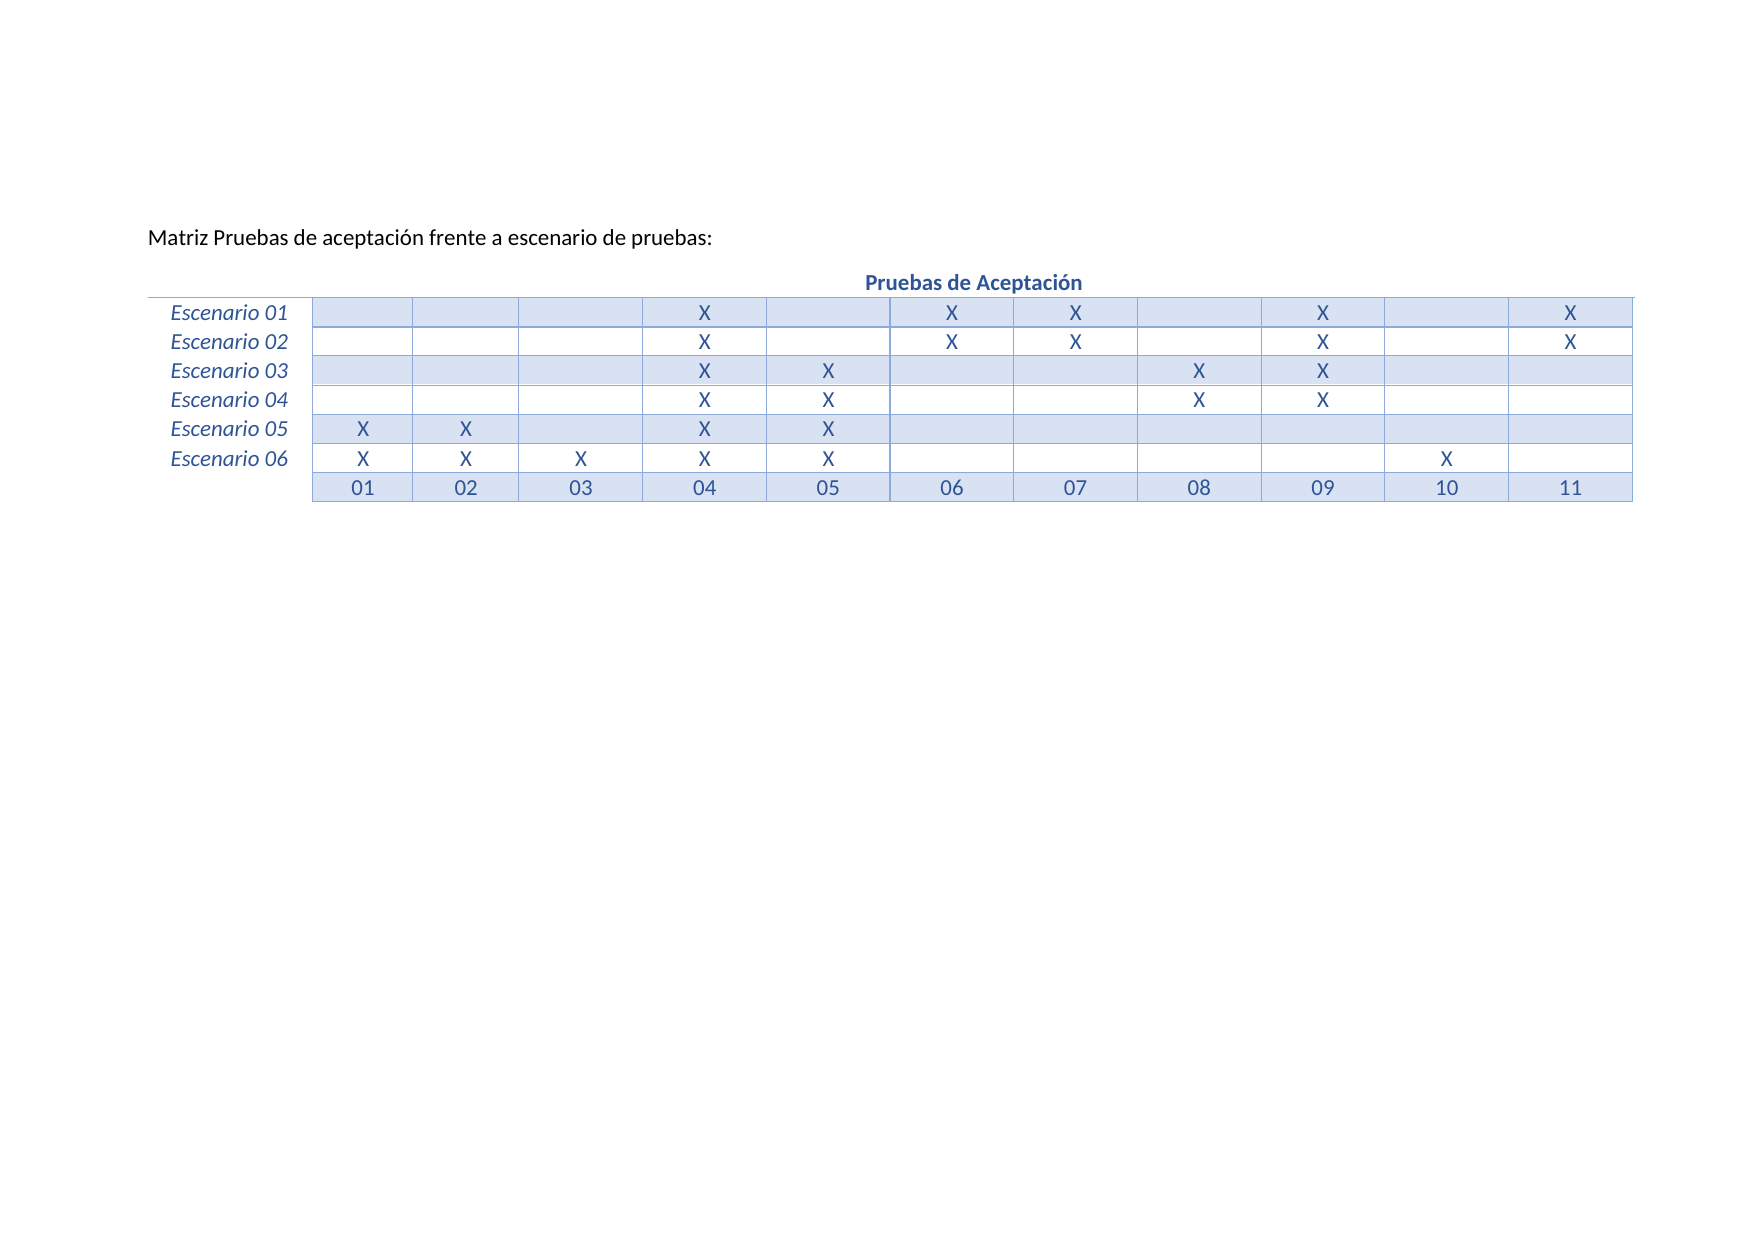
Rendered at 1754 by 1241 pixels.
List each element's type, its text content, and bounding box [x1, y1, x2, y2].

table_cell X [1385, 444, 1508, 472]
table_cell X [767, 415, 889, 443]
table_cell [1138, 328, 1261, 355]
table_cell X [767, 444, 889, 472]
table_cell X [1509, 298, 1632, 326]
table_cell 01 [313, 473, 412, 501]
table_cell [1138, 444, 1261, 472]
table_cell [891, 415, 1013, 443]
table_cell [767, 328, 889, 355]
table_cell 06 [891, 473, 1013, 501]
table_cell [1385, 298, 1508, 326]
table_cell [1509, 386, 1632, 413]
table_cell 08 [1138, 473, 1261, 501]
table_cell 03 [519, 473, 642, 501]
table_cell X [1138, 356, 1261, 384]
table_cell [1385, 386, 1508, 413]
table_cell 07 [1014, 473, 1137, 501]
table_cell X [1014, 328, 1137, 355]
table_cell [519, 415, 642, 443]
table_cell X [1262, 386, 1384, 413]
table_cell 11 [1509, 473, 1632, 501]
table_cell 02 [413, 473, 518, 501]
table_cell X [643, 298, 766, 326]
table_cell X [643, 386, 766, 413]
table_cell X [1262, 328, 1384, 355]
table_cell 09 [1262, 473, 1384, 501]
table_cell [148, 472, 312, 501]
table_cell X [643, 328, 766, 355]
table_cell X [1262, 298, 1384, 326]
table_cell Escenario 04 [148, 385, 312, 413]
table_cell [313, 356, 412, 384]
table_cell X [1014, 298, 1137, 326]
table_cell X [643, 415, 766, 443]
table_cell [1138, 415, 1261, 443]
table_cell 10 [1385, 473, 1508, 501]
table_cell X [1262, 356, 1384, 384]
table_cell [519, 328, 642, 355]
table_cell [1509, 444, 1632, 472]
table_cell [313, 298, 412, 326]
table_cell [891, 356, 1013, 384]
table_cell X [643, 356, 766, 384]
table_cell [1262, 444, 1384, 472]
table_cell [413, 386, 518, 413]
table_cell [891, 386, 1013, 413]
table_cell [1385, 328, 1508, 355]
table_cell [313, 386, 412, 413]
table_cell [519, 298, 642, 326]
table_cell [891, 444, 1013, 472]
table_cell X [1138, 386, 1261, 413]
table_cell Escenario 05 [148, 414, 312, 443]
table_cell [1385, 356, 1508, 384]
table_header Pruebas de Aceptación [313, 268, 1635, 297]
table_cell X [643, 444, 766, 472]
table_cell [1014, 415, 1137, 443]
table_cell X [891, 328, 1013, 355]
table_cell [413, 328, 518, 355]
table_cell 05 [767, 473, 889, 501]
table_cell [1262, 415, 1384, 443]
table_cell X [519, 444, 642, 472]
table_cell [1014, 386, 1137, 413]
table_cell [1014, 356, 1137, 384]
table_cell X [313, 444, 412, 472]
table_cell X [1509, 328, 1632, 355]
table_cell [767, 298, 889, 326]
table_header [148, 268, 313, 297]
table_cell [413, 298, 518, 326]
table_cell [1138, 298, 1261, 326]
table_cell X [767, 356, 889, 384]
table_cell X [413, 444, 518, 472]
table_cell X [413, 415, 518, 443]
table_cell X [891, 298, 1013, 326]
table_cell [413, 356, 518, 384]
table_cell [313, 328, 412, 355]
table_cell X [313, 415, 412, 443]
table_cell 04 [643, 473, 766, 501]
table_cell [1509, 356, 1632, 384]
table_cell [519, 386, 642, 413]
table_cell Escenario 03 [148, 355, 312, 384]
table_cell X [767, 386, 889, 413]
table_cell Escenario 01 [148, 298, 312, 326]
table_cell Escenario 02 [148, 326, 312, 355]
table_cell [1509, 415, 1632, 443]
table_cell [1385, 415, 1508, 443]
table_cell [1014, 444, 1137, 472]
table_cell Escenario 06 [148, 443, 312, 472]
text Matriz Pruebas de aceptación frente a escenario de pruebas: [148, 223, 1606, 251]
table_cell [519, 356, 642, 384]
